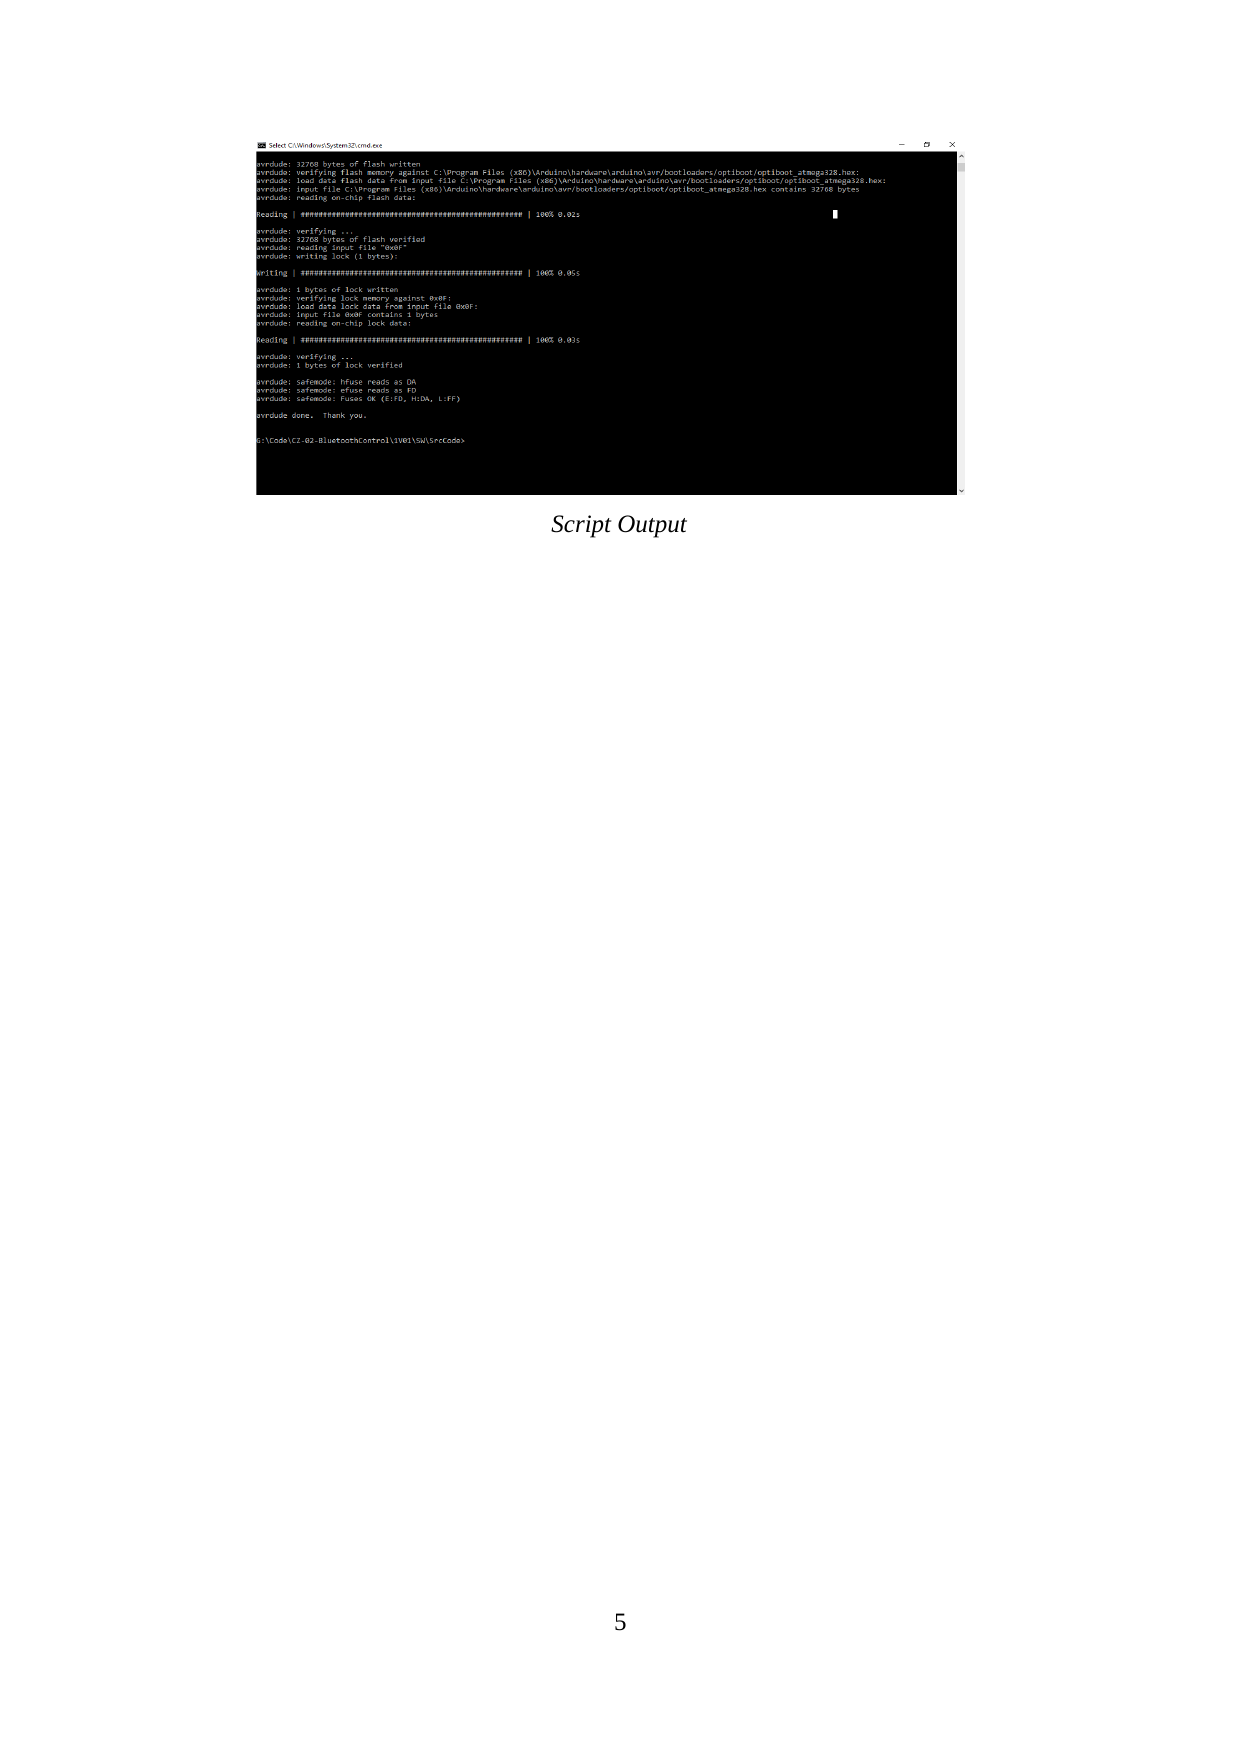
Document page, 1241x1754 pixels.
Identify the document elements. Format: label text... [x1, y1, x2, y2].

picture [256, 140, 965, 495]
text Script Output [118, 118, 1122, 537]
